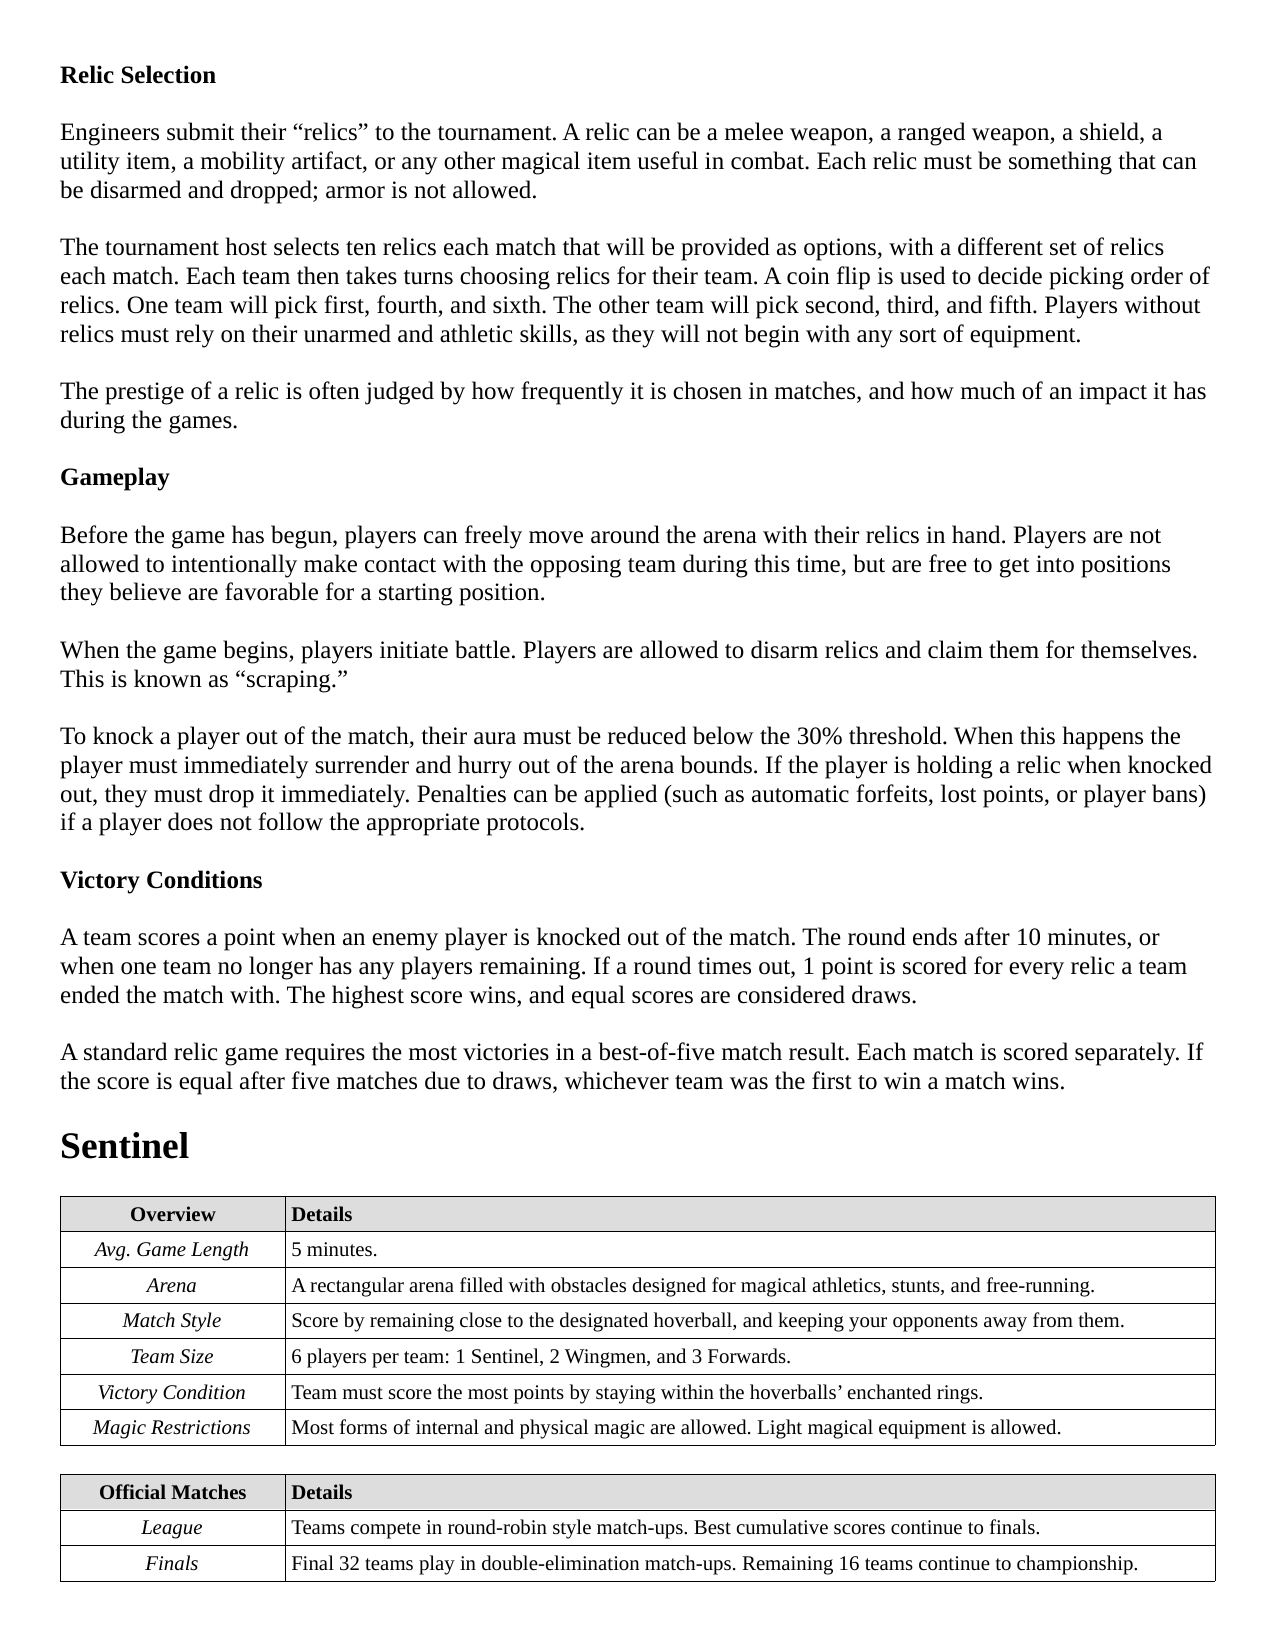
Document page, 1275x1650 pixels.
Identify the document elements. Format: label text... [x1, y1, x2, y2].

table_cell 5 minutes. [286, 1232, 1215, 1267]
table_cell Victory Condition [61, 1375, 285, 1409]
table_cell Final 32 teams play in double-elimination match-ups. Remaining 16 teams continue to championship. [286, 1546, 1215, 1581]
table_cell Teams compete in round-robin style match-ups. Best cumulative scores continue to finals. [286, 1511, 1215, 1545]
table_header Details [286, 1197, 1215, 1231]
table_cell Most forms of internal and physical magic are allowed. Light magical equipment is allowed. [286, 1410, 1215, 1445]
table_cell Team Size [61, 1339, 285, 1374]
table_cell Arena [61, 1268, 285, 1302]
subtitle Sentinel [60, 1124, 1215, 1167]
table_cell Team must score the most points by staying within the hoverballs’ enchanted rings. [286, 1375, 1215, 1409]
table_cell Avg. Game Length [61, 1232, 285, 1267]
table_cell League [61, 1511, 285, 1545]
table_cell 6 players per team: 1 Sentinel, 2 Wingmen, and 3 Forwards. [286, 1339, 1215, 1374]
table_cell A rectangular arena filled with obstacles designed for magical athletics, stunts, and free-running. [286, 1268, 1215, 1302]
table_header Overview [61, 1197, 285, 1231]
table_cell Match Style [61, 1304, 285, 1338]
table_cell Finals [61, 1546, 285, 1581]
table_header Details [286, 1475, 1215, 1509]
text The prestige of a relic is often judged by how frequently it is chosen in matches, and how much of an impact it has during the games. [60, 376, 1215, 434]
table_cell Score by remaining close to the designated hoverball, and keeping your opponents away from them. [286, 1304, 1215, 1338]
text Engineers submit their “relics” to the tournament. A relic can be a melee weapon, a ranged weapon, a shield, a utility item, a mobility artifact, or any other magical item useful in combat. Each relic must be something that can be disarmed and dropped; armor is not allowed. [60, 117, 1215, 204]
subtitle Gameplay [60, 462, 1215, 491]
subtitle Relic Selection [60, 60, 1215, 89]
text The tournament host selects ten relics each match that will be provided as options, with a different set of relics each match. Each team then takes turns choosing relics for their team. A coin flip is used to decide picking order of relics. One team will pick first, fourth, and sixth. The other team will pick second, third, and fifth. Players without relics must rely on their unarmed and athletic skills, as they will not begin with any sort of equipment. [60, 232, 1215, 347]
text When the game begins, players initiate battle. Players are allowed to disarm relics and claim them for themselves. This is known as “scraping.” [60, 635, 1215, 692]
text A standard relic game requires the most victories in a best-of-five match result. Each match is scored separately. If the score is equal after five matches due to draws, whichever team was the first to win a match wins. [60, 1037, 1215, 1095]
table_cell Magic Restrictions [61, 1410, 285, 1445]
text A team scores a point when an enemy player is knocked out of the match. The round ends after 10 minutes, or when one team no longer has any players remaining. If a round times out, 1 point is scored for every relic a team ended the match with. The highest score wins, and equal scores are considered draws. [60, 922, 1215, 1009]
table_header Official Matches [61, 1475, 285, 1509]
text To knock a player out of the match, their aura must be reduced below the 30% threshold. When this happens the player must immediately surrender and hurry out of the arena bounds. If the player is holding a relic when knocked out, they must drop it immediately. Penalties can be applied (such as automatic forfeits, lost points, or player bans) if a player does not follow the appropriate protocols. [60, 721, 1215, 836]
subtitle Victory Conditions [60, 865, 1215, 894]
text Before the game has begun, players can freely move around the arena with their relics in hand. Players are not allowed to intentionally make contact with the opposing team during this time, but are free to get into positions they believe are favorable for a starting position. [60, 520, 1215, 606]
